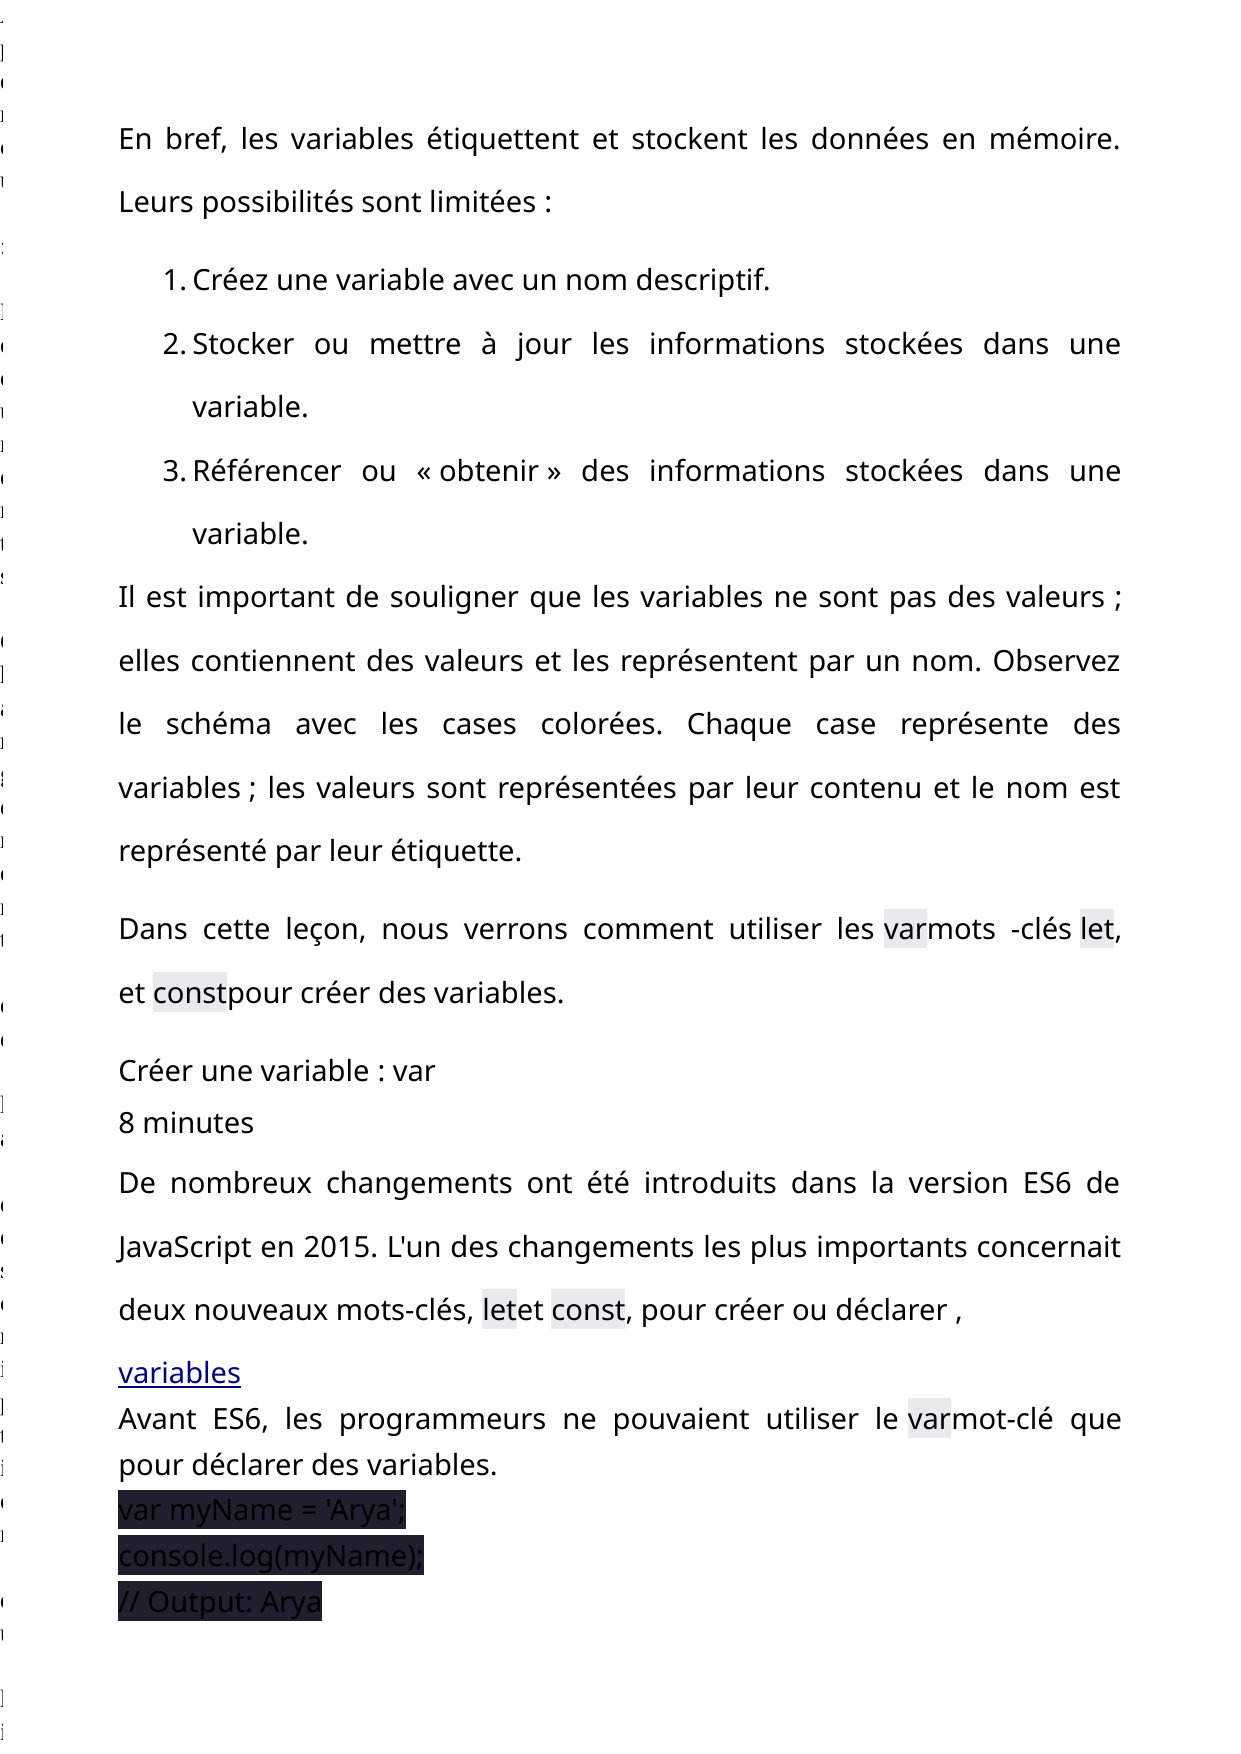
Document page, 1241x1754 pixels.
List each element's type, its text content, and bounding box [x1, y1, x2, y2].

text Dans cette leçon, nous verrons comment utiliser les varmots -clés let, et constpour créer des variables. [118, 908, 1122, 1012]
text // Output: Arya [118, 1581, 1122, 1621]
text variables [118, 1353, 1122, 1392]
subtitle Créer une variable : var [118, 1050, 1122, 1090]
text En bref, les variables étiquettent et stockent les données en mémoire. Leurs possibilités sont limitées : [118, 118, 1122, 221]
list Référencer ou « obtenir » des informations stockées dans une variable. [162, 450, 1122, 553]
text 8 minutes [118, 1102, 1122, 1142]
text console.log(myName); [118, 1535, 1122, 1575]
list Stocker ou mettre à jour les informations stockées dans une variable. [162, 323, 1122, 426]
text De nombreux changements ont été introduits dans la version ES6 de JavaScript en 2015. L'un des changements les plus importants concernait deux nouveaux mots-clés, letet const, pour créer ou déclarer , [118, 1162, 1122, 1329]
text Il est important de souligner que les variables ne sont pas des valeurs ; elles contiennent des valeurs et les représentent par un nom. Observez le schéma avec les cases colorées. Chaque case représente des variables ; les valeurs sont représentées par leur contenu et le nom est représenté par leur étiquette. [118, 577, 1122, 870]
list Créez une variable avec un nom descriptif. [162, 259, 1122, 299]
text Avant ES6, les programmeurs ne pouvaient utiliser le varmot-clé que pour déclarer des variables. [118, 1398, 1122, 1484]
text var myName = 'Arya'; [118, 1489, 1122, 1529]
